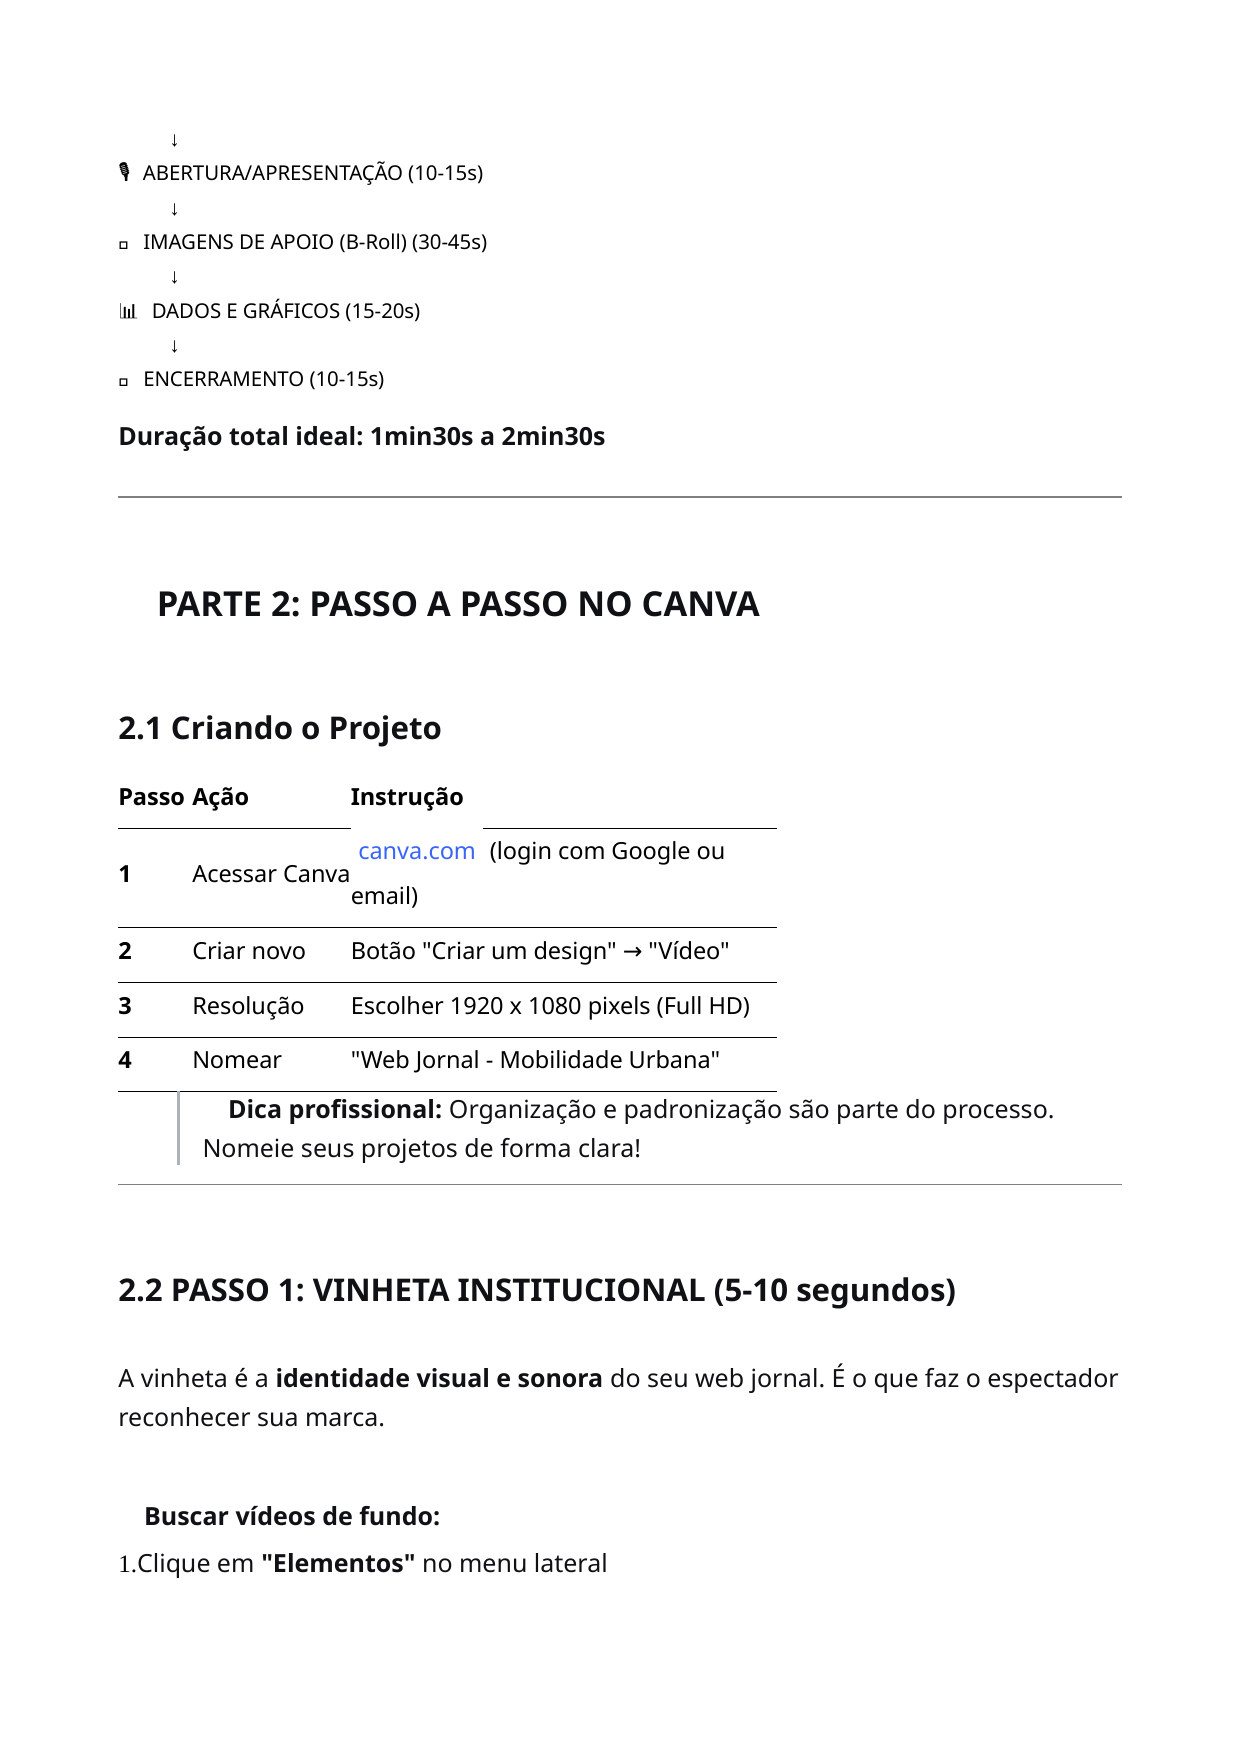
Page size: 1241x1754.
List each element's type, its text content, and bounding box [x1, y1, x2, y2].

table_cell "Web Jornal - Mobilidade Urbana" [351, 1038, 777, 1091]
table_cell Resolução [192, 983, 351, 1037]
text 💡 Dica profissional: Organização e padronização são parte do processo. Nomeie seus projetos de forma clara! [180, 1091, 1063, 1165]
table_header Passo [118, 774, 192, 828]
table_cell Acessar Canva [192, 829, 351, 927]
table_cell 4 [118, 1038, 192, 1091]
text ↓ [118, 118, 1122, 152]
subtitle 🔷 PARTE 2: PASSO A PASSO NO CANVA [118, 577, 1122, 627]
text 🔚 ENCERRAMENTO (10-15s) [118, 359, 1122, 393]
table_cell Nomear [192, 1038, 351, 1091]
text A vinheta é a identidade visual e sonora do seu web jornal. É o que faz o espectador reconhecer sua marca. [118, 1361, 1122, 1434]
table_header Instrução [351, 774, 777, 828]
subtitle 🎥 Buscar vídeos de fundo: [118, 1489, 1122, 1533]
text 📸 IMAGENS DE APOIO (B-Roll) (30-45s) [118, 221, 1122, 256]
table_cell 1 [118, 829, 192, 927]
table_cell Criar novo [192, 928, 351, 982]
text 📊 DADOS E GRÁFICOS (15-20s) [118, 290, 1122, 324]
list Clique em "Elementos" no menu lateral [118, 1546, 1122, 1579]
table_header Ação [192, 774, 351, 828]
table_cell 3 [118, 983, 192, 1037]
table_cell Escolher 1920 x 1080 pixels (Full HD) [351, 983, 777, 1037]
text 🎙️ ABERTURA/APRESENTAÇÃO (10-15s) [118, 152, 1122, 187]
table_cell 2 [118, 928, 192, 982]
text ↓ [118, 256, 1122, 290]
subtitle 2.1 Criando o Projeto [118, 702, 1122, 748]
text Duração total ideal: 1min30s a 2min30s [118, 418, 1122, 452]
table_cell Botão "Criar um design" → "Vídeo" [351, 928, 777, 982]
text ↓ [118, 324, 1122, 359]
subtitle 2.2 PASSO 1: VINHETA INSTITUCIONAL (5-10 segundos) [118, 1264, 1122, 1311]
table_cell canva.com (login com Google ou email) [351, 829, 777, 927]
text ↓ [118, 187, 1122, 221]
